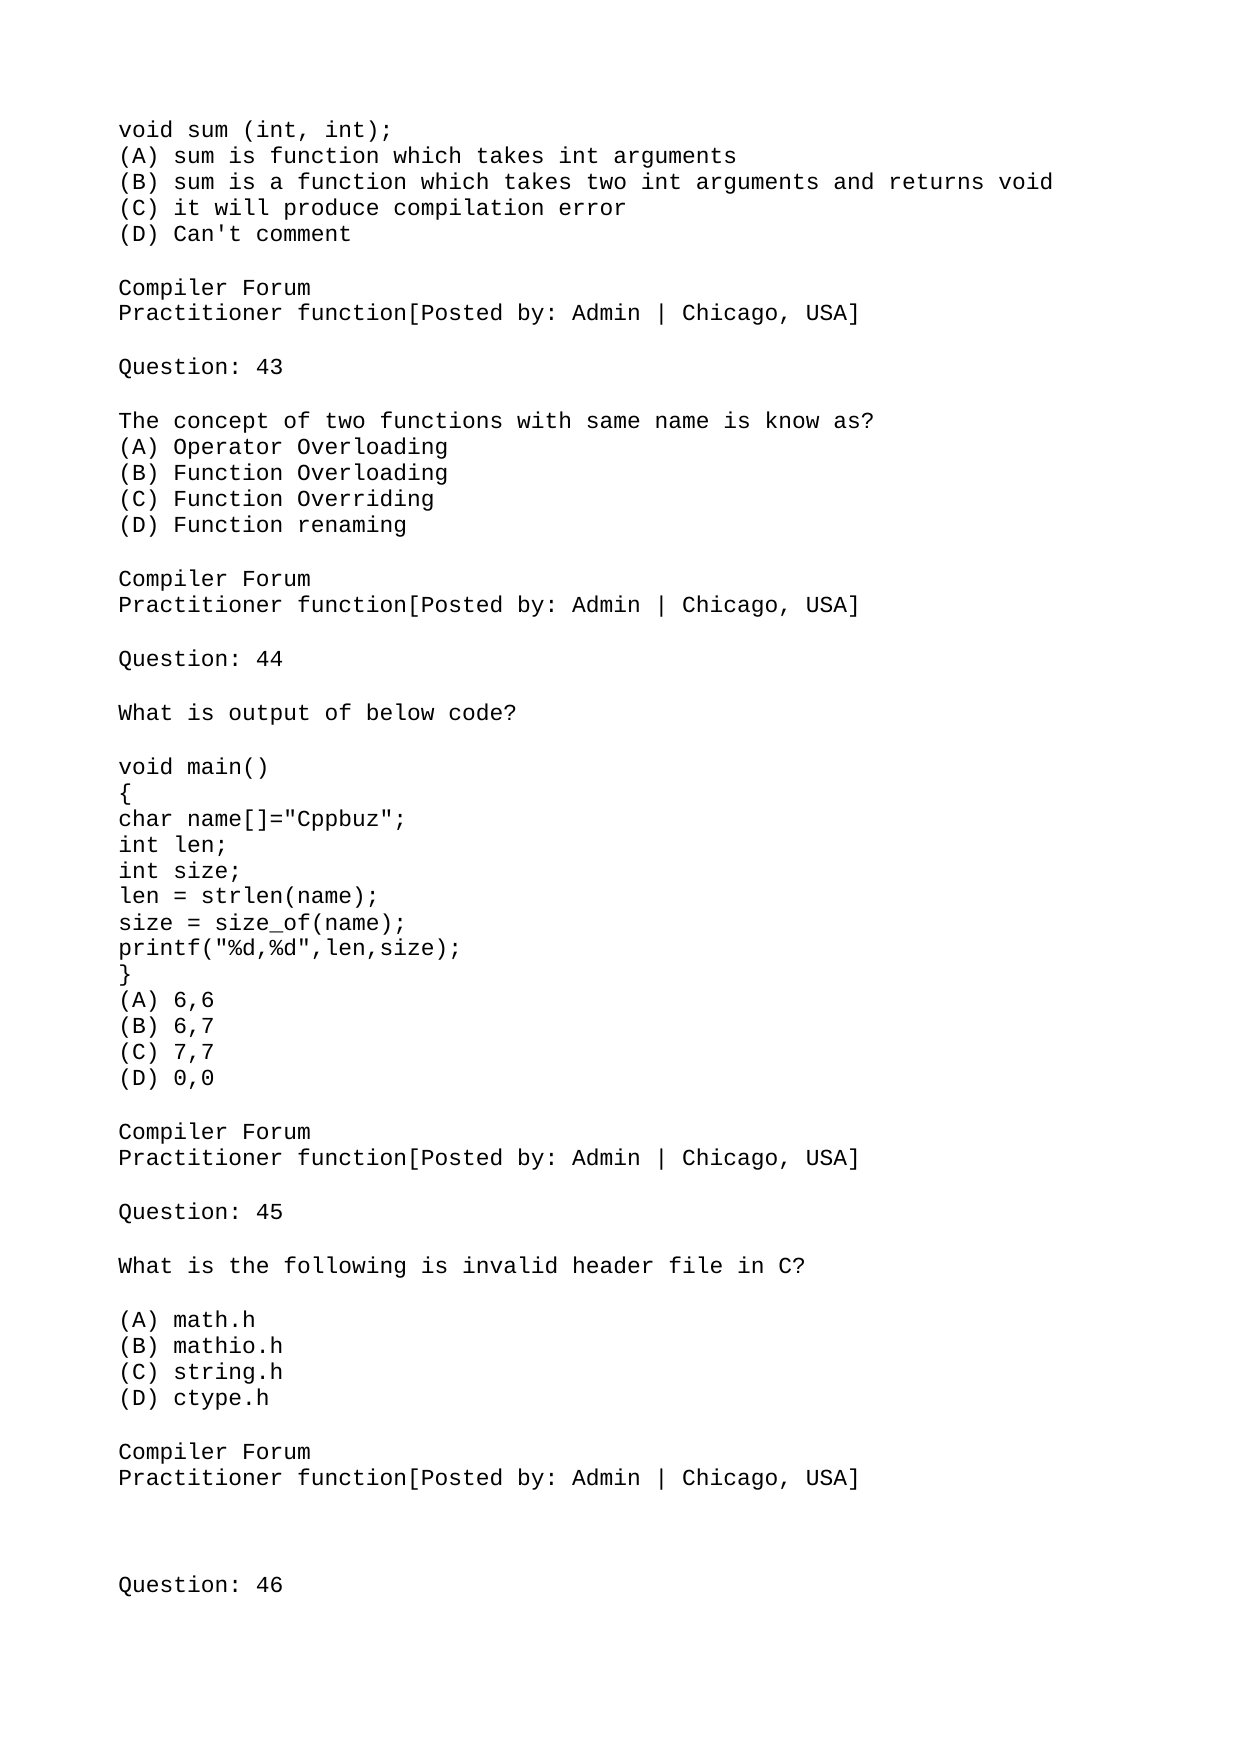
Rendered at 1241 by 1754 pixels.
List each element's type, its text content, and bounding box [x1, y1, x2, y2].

text (C) string.h [118, 1360, 1122, 1386]
text Practitioner function[Posted by: Admin | Chicago, USA] [118, 1146, 1122, 1172]
text void sum (int, int); [118, 118, 1122, 144]
text (A) sum is function which takes int arguments [118, 144, 1122, 170]
text int size; [118, 859, 1122, 885]
text (D) Function renaming [118, 513, 1122, 539]
text } [118, 963, 1122, 989]
text What is the following is invalid header file in C? [118, 1254, 1122, 1280]
text (B) mathio.h [118, 1334, 1122, 1360]
text (D) Can't comment [118, 222, 1122, 248]
text (B) 6,7 [118, 1014, 1122, 1041]
text Compiler Forum [118, 1120, 1122, 1146]
text (A) Operator Overloading [118, 436, 1122, 462]
text (B) sum is a function which takes two int arguments and returns void [118, 170, 1122, 196]
text Question: 44 [118, 647, 1122, 673]
text len = strlen(name); [118, 885, 1122, 911]
text (D) 0,0 [118, 1066, 1122, 1092]
text size = size_of(name); [118, 911, 1122, 937]
text (C) it will produce compilation error [118, 196, 1122, 222]
text printf("%d,%d",len,size); [118, 937, 1122, 963]
text (C) Function Overriding [118, 487, 1122, 513]
text Question: 46 [118, 1574, 1122, 1600]
text Compiler Forum [118, 276, 1122, 302]
text (D) ctype.h [118, 1386, 1122, 1412]
text Compiler Forum [118, 1440, 1122, 1466]
text void main() [118, 755, 1122, 781]
text (A) 6,6 [118, 989, 1122, 1014]
text { [118, 781, 1122, 807]
text Practitioner function[Posted by: Admin | Chicago, USA] [118, 302, 1122, 328]
text Question: 45 [118, 1200, 1122, 1226]
text int len; [118, 833, 1122, 859]
text (B) Function Overloading [118, 462, 1122, 487]
text Question: 43 [118, 356, 1122, 382]
text Compiler Forum [118, 567, 1122, 593]
text char name[]="Cppbuz"; [118, 807, 1122, 833]
text (A) math.h [118, 1308, 1122, 1334]
text (C) 7,7 [118, 1041, 1122, 1066]
text Practitioner function[Posted by: Admin | Chicago, USA] [118, 593, 1122, 619]
text Practitioner function[Posted by: Admin | Chicago, USA] [118, 1466, 1122, 1492]
text The concept of two functions with same name is know as? [118, 410, 1122, 436]
text What is output of below code? [118, 701, 1122, 727]
